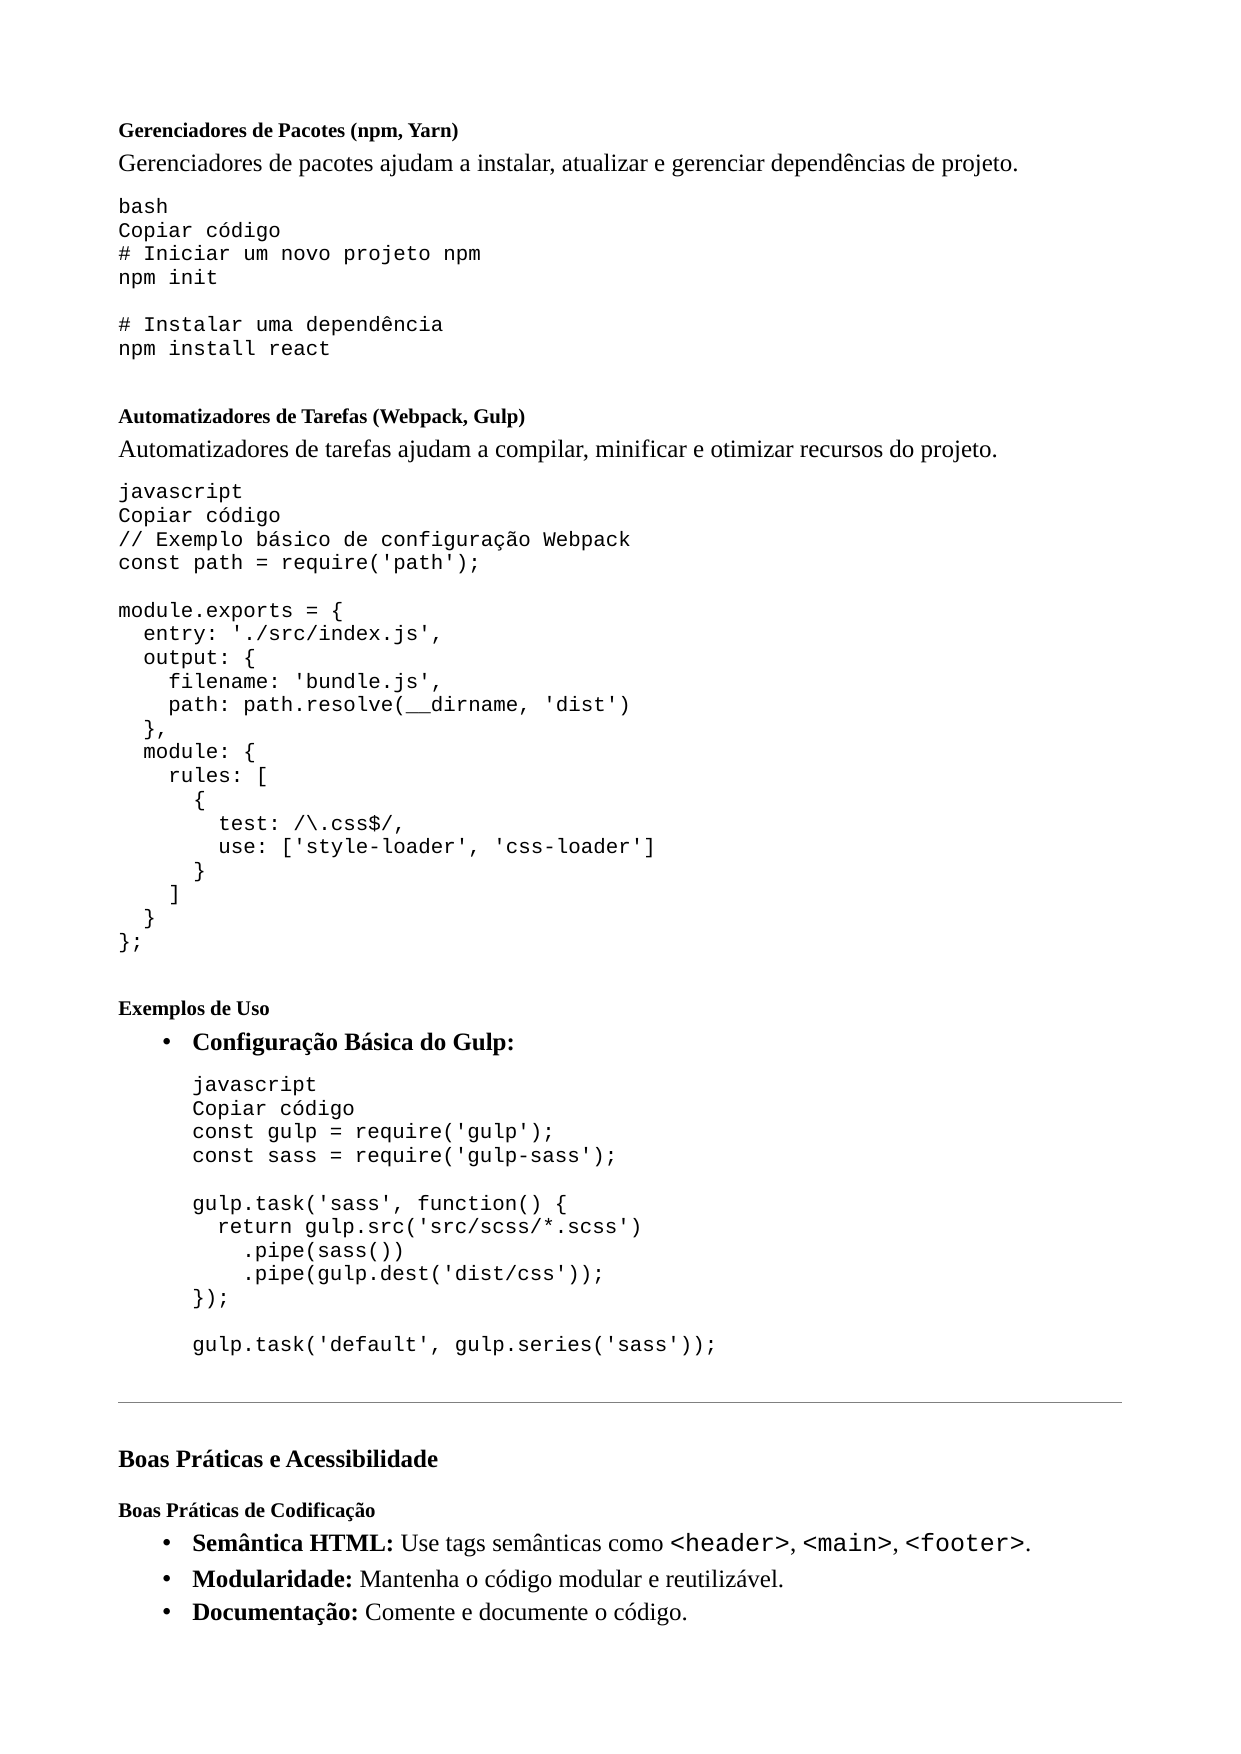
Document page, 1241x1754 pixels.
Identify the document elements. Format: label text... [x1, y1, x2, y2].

text }, [118, 718, 1122, 742]
text } [118, 907, 1122, 931]
text test: /\.css$/, [118, 812, 1122, 836]
text } [118, 860, 1122, 883]
list .pipe(sass()) [162, 1240, 1122, 1263]
list Modularidade: Mantenha o código modular e reutilizável. [162, 1564, 1122, 1592]
list const sass = require('gulp-sass'); [162, 1145, 1122, 1169]
list Copiar código [162, 1098, 1122, 1122]
list const gulp = require('gulp'); [162, 1122, 1122, 1145]
text npm init [118, 267, 1122, 291]
text npm install react [118, 338, 1122, 362]
text ] [118, 883, 1122, 907]
text module: { [118, 742, 1122, 765]
subtitle Exemplos de Uso [118, 996, 1122, 1020]
list gulp.task('sass', function() { [162, 1192, 1122, 1216]
list Documentação: Comente e documente o código. [162, 1597, 1122, 1626]
subtitle Boas Práticas de Codificação [118, 1498, 1122, 1522]
text # Iniciar um novo projeto npm [118, 243, 1122, 267]
text const path = require('path'); [118, 552, 1122, 576]
text Gerenciadores de pacotes ajudam a instalar, atualizar e gerenciar dependências de projeto. [118, 148, 1122, 177]
text path: path.resolve(__dirname, 'dist') [118, 694, 1122, 718]
text Copiar código [118, 220, 1122, 243]
text }; [118, 931, 1122, 954]
text # Instalar uma dependência [118, 314, 1122, 338]
text entry: './src/index.js', [118, 623, 1122, 647]
list javascript [162, 1074, 1122, 1098]
subtitle Boas Práticas e Acessibilidade [118, 1444, 1122, 1473]
list gulp.task('default', gulp.series('sass')); [162, 1334, 1122, 1358]
list }); [162, 1287, 1122, 1311]
text filename: 'bundle.js', [118, 671, 1122, 694]
subtitle Gerenciadores de Pacotes (npm, Yarn) [118, 118, 1122, 142]
text module.exports = { [118, 600, 1122, 623]
text javascript [118, 481, 1122, 505]
subtitle Automatizadores de Tarefas (Webpack, Gulp) [118, 403, 1122, 428]
list Configuração Básica do Gulp: [162, 1027, 1122, 1055]
text use: ['style-loader', 'css-loader'] [118, 836, 1122, 860]
text output: { [118, 647, 1122, 671]
text Copiar código [118, 505, 1122, 529]
text { [118, 789, 1122, 812]
text // Exemplo básico de configuração Webpack [118, 529, 1122, 552]
list return gulp.src('src/scss/*.scss') [162, 1216, 1122, 1240]
text Automatizadores de tarefas ajudam a compilar, minificar e otimizar recursos do projeto. [118, 434, 1122, 463]
list Semântica HTML: Use tags semânticas como <header>, <main>, <footer>. [162, 1528, 1122, 1559]
text rules: [ [118, 765, 1122, 789]
list .pipe(gulp.dest('dist/css')); [162, 1263, 1122, 1287]
text bash [118, 196, 1122, 220]
